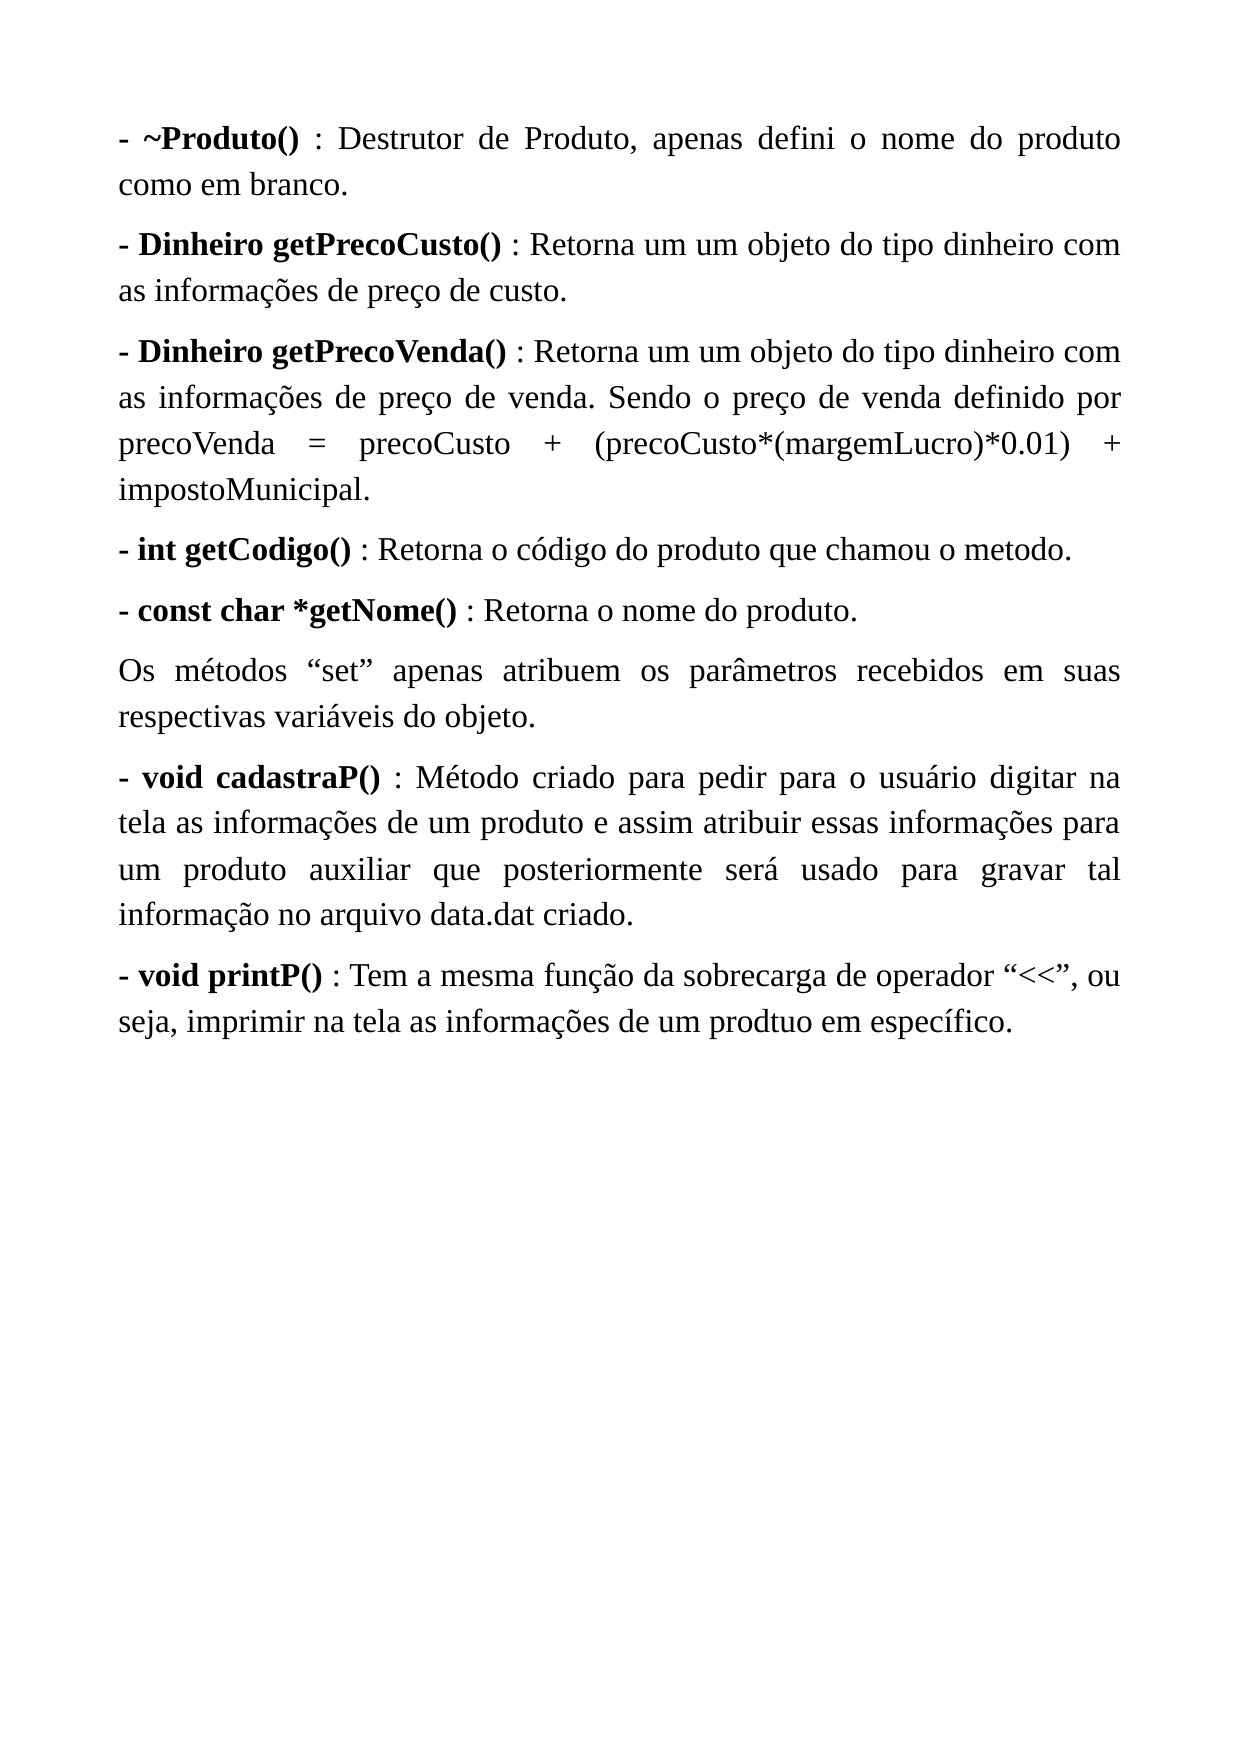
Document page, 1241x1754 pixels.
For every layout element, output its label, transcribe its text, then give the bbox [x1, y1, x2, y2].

text - ~Produto() : Destrutor de Produto, apenas defini o nome do produto como em branco. [118, 118, 1122, 202]
text - void cadastraP() : Método criado para pedir para o usuário digitar na tela as informações de um produto e assim atribuir essas informações para um produto auxiliar que posteriormente será usado para gravar tal informação no arquivo data.dat criado. [118, 757, 1122, 933]
text Os métodos “set” apenas atribuem os parâmetros recebidos em suas respectivas variáveis do objeto. [118, 650, 1122, 735]
text - Dinheiro getPrecoCusto() : Retorna um um objeto do tipo dinheiro com as informações de preço de custo. [118, 224, 1122, 309]
text - Dinheiro getPrecoVenda() : Retorna um um objeto do tipo dinheiro com as informações de preço de venda. Sendo o preço de venda definido por precoVenda = precoCusto + (precoCusto*(margemLucro)*0.01) + impostoMunicipal. [118, 331, 1122, 507]
text - void printP() : Tem a mesma função da sobrecarga de operador “<<”, ou seja, imprimir na tela as informações de um prodtuo em específico. [118, 955, 1122, 1039]
text - int getCodigo() : Retorna o código do produto que chamou o metodo. [118, 529, 1122, 568]
text - const char *getNome() : Retorna o nome do produto. [118, 590, 1122, 628]
